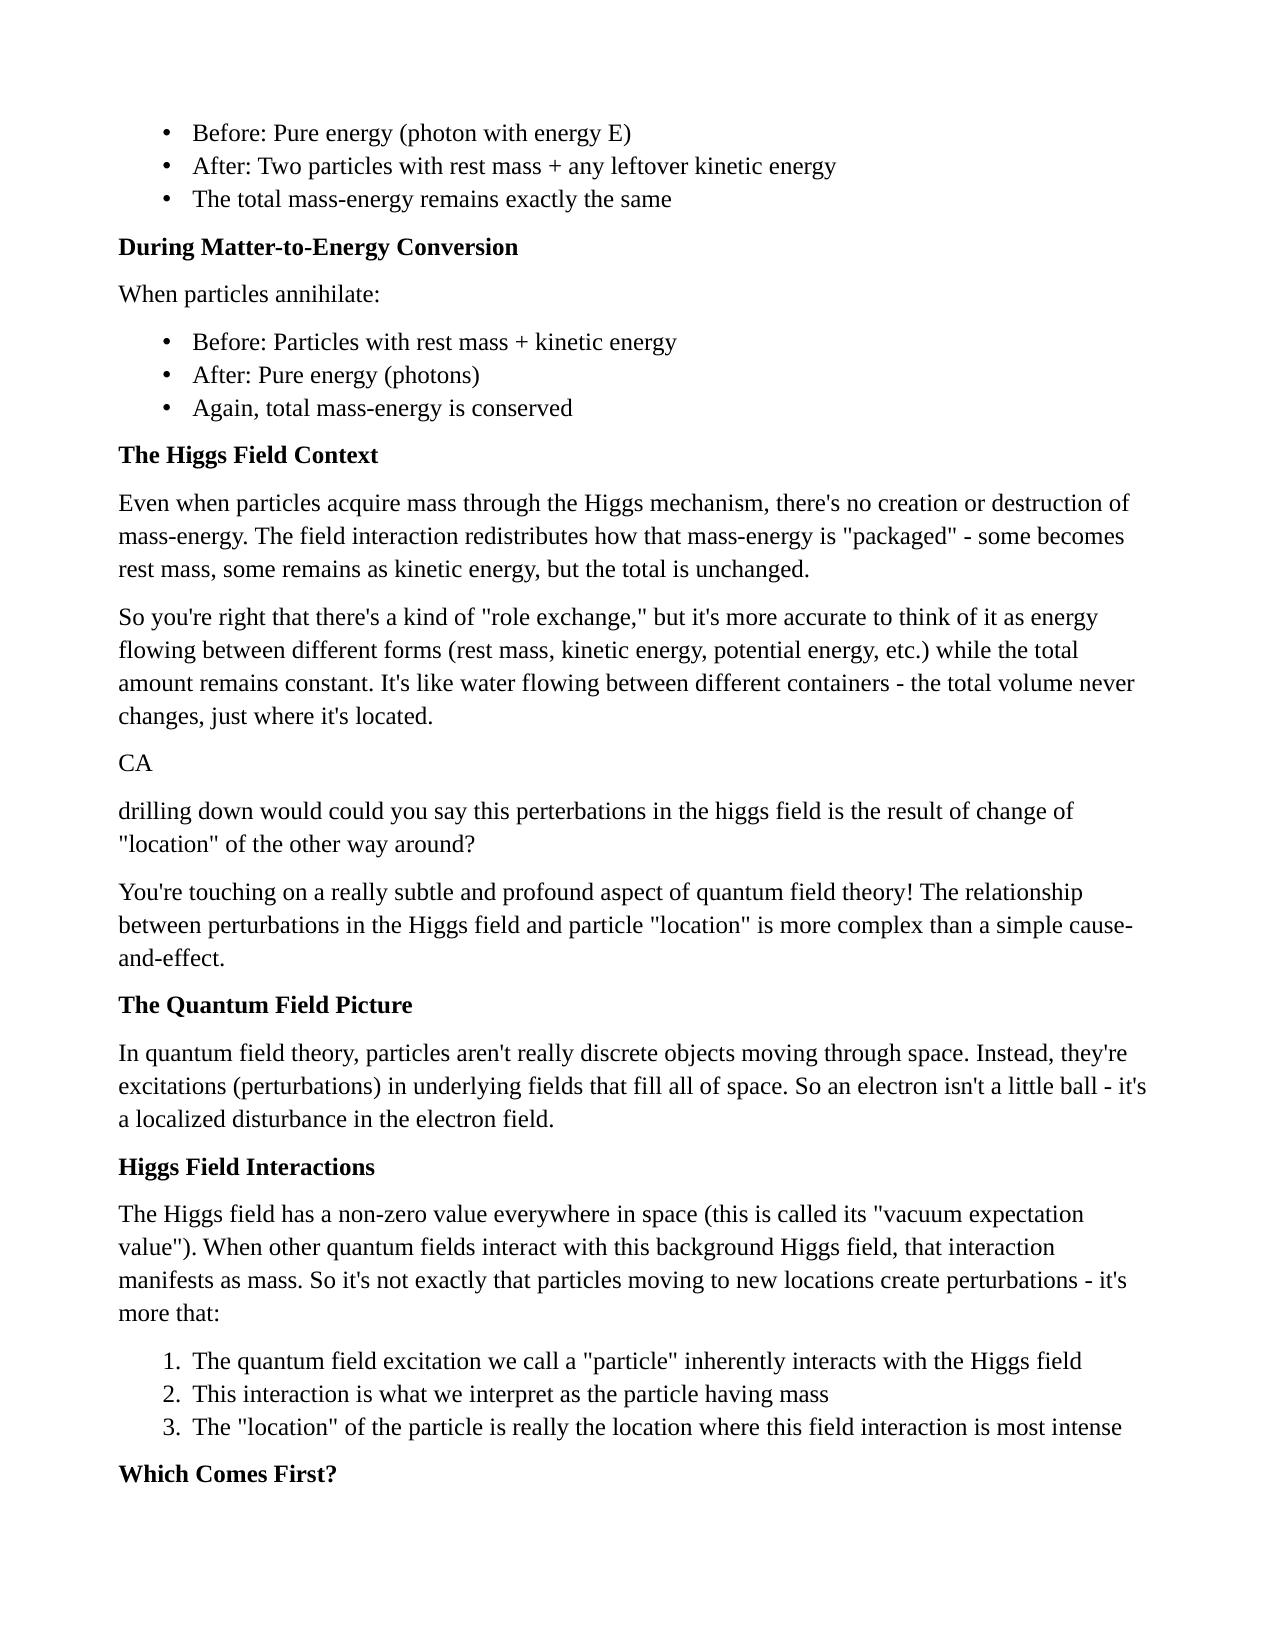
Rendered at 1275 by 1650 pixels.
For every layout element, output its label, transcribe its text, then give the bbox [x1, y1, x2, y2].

text Which Comes First? [118, 1459, 1157, 1488]
text Even when particles acquire mass through the Higgs mechanism, there's no creation or destruction of mass-energy. The field interaction redistributes how that mass-energy is "packaged" - some becomes rest mass, some remains as kinetic energy, but the total is unchanged. [118, 488, 1157, 583]
text CA [118, 748, 1157, 777]
text The Quantum Field Picture [118, 990, 1157, 1019]
text In quantum field theory, particles aren't really discrete objects moving through space. Instead, they're excitations (perturbations) in underlying fields that fill all of space. So an electron isn't a little ball - it's a localized disturbance in the electron field. [118, 1038, 1157, 1133]
list Before: Pure energy (photon with energy E) [162, 118, 1157, 147]
list The "location" of the particle is really the location where this field interaction is most intense [162, 1412, 1157, 1441]
list The total mass-energy remains exactly the same [162, 184, 1157, 213]
text Higgs Field Interactions [118, 1152, 1157, 1180]
text So you're right that there's a kind of "role exchange," but it's more accurate to think of it as energy flowing between different forms (rest mass, kinetic energy, potential energy, etc.) while the total amount remains constant. It's like water flowing between different containers - the total volume never changes, just where it's located. [118, 602, 1157, 730]
list Again, total mass-energy is conserved [162, 393, 1157, 422]
list This interaction is what we interpret as the particle having mass [162, 1379, 1157, 1408]
text The Higgs field has a non-zero value everywhere in space (this is called its "vacuum expectation value"). When other quantum fields interact with this background Higgs field, that interaction manifests as mass. So it's not exactly that particles moving to new locations create perturbations - it's more that: [118, 1199, 1157, 1327]
text During Matter-to-Energy Conversion [118, 232, 1157, 261]
list After: Pure energy (photons) [162, 360, 1157, 389]
text You're touching on a really subtle and profound aspect of quantum field theory! The relationship between perturbations in the Higgs field and particle "location" is more complex than a simple cause-and-effect. [118, 877, 1157, 972]
text The Higgs Field Context [118, 441, 1157, 469]
list The quantum field excitation we call a "particle" inherently interacts with the Higgs field [162, 1346, 1157, 1375]
text When particles annihilate: [118, 279, 1157, 308]
text drilling down would could you say this perterbations in the higgs field is the result of change of "location" of the other way around? [118, 796, 1157, 858]
list Before: Particles with rest mass + kinetic energy [162, 327, 1157, 356]
list After: Two particles with rest mass + any leftover kinetic energy [162, 151, 1157, 180]
